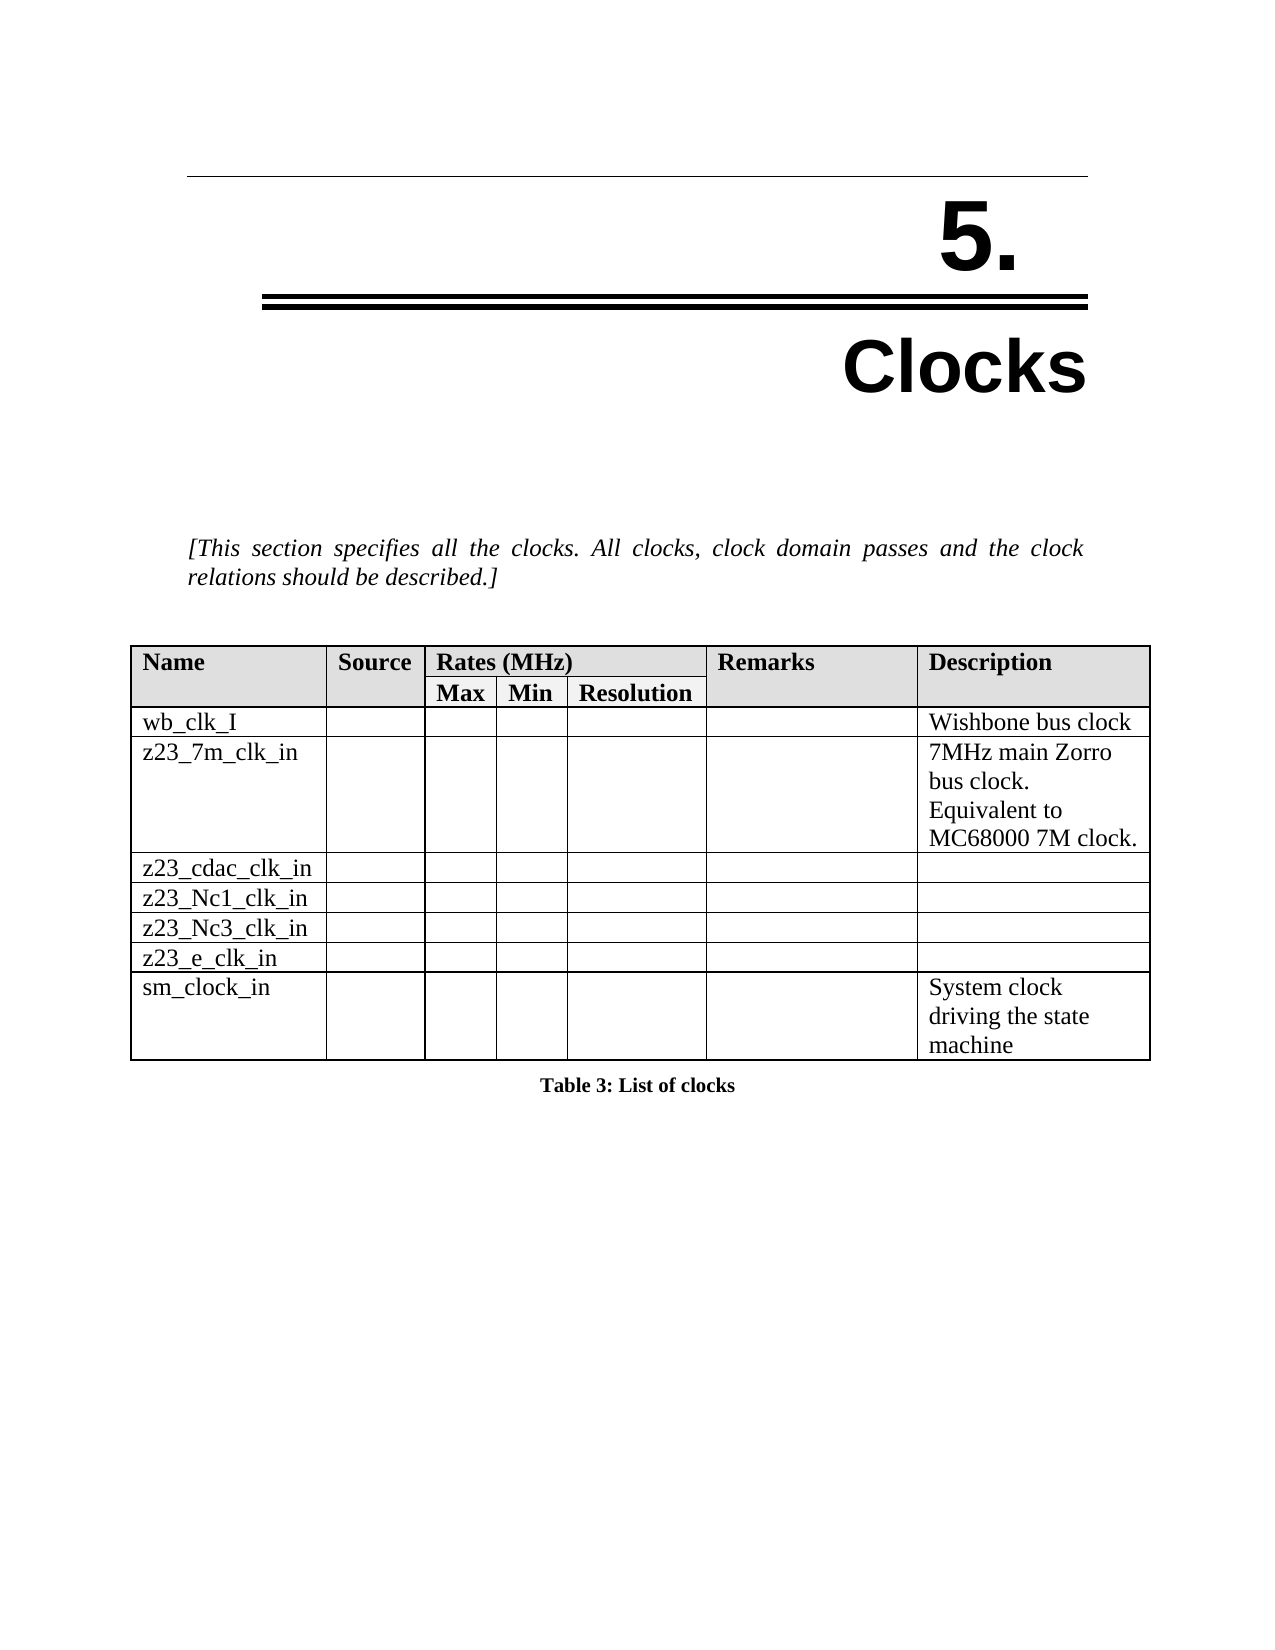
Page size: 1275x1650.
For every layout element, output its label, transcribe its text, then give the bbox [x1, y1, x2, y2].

table_cell [568, 973, 706, 1059]
table_cell [707, 853, 917, 882]
table_cell [327, 708, 424, 736]
table_cell z23_Nc1_clk_in [132, 883, 326, 912]
table_cell Min [497, 677, 567, 706]
table_cell [497, 737, 567, 852]
table_cell [568, 853, 706, 882]
table_cell [568, 737, 706, 852]
table_cell wb_clk_I [132, 708, 326, 736]
table_cell [918, 943, 1149, 971]
table_cell [497, 853, 567, 882]
table_cell [426, 943, 496, 971]
table_cell Resolution [568, 677, 706, 706]
table_cell [918, 883, 1149, 912]
table_cell [327, 853, 424, 882]
table_cell [327, 737, 424, 852]
table_cell [497, 883, 567, 912]
table_cell [568, 708, 706, 736]
table_header Source [327, 647, 424, 706]
text Table 3: List of clocks [187, 1073, 1088, 1097]
table_cell [497, 708, 567, 736]
table_cell [327, 883, 424, 912]
table_cell [707, 883, 917, 912]
table_cell z23_e_clk_in [132, 943, 326, 971]
table_cell Wishbone bus clock [918, 708, 1149, 736]
table_cell 7MHz main Zorro bus clock. Equivalent to MC68000 7M clock. [918, 737, 1149, 852]
table_header Remarks [707, 647, 917, 706]
table_cell [426, 708, 496, 736]
table_cell [497, 943, 567, 971]
table_header Rates (MHz) [426, 647, 706, 676]
table_cell [707, 737, 917, 852]
table_cell [568, 943, 706, 971]
table_cell [568, 913, 706, 942]
table_cell [426, 737, 496, 852]
table_cell [426, 883, 496, 912]
table_cell sm_clock_in [132, 973, 326, 1059]
table_cell [327, 913, 424, 942]
table_header Description [918, 647, 1149, 706]
text [This section specifies all the clocks. All clocks, clock domain passes and the clock relations should be described.] [187, 533, 1088, 591]
table_cell [327, 973, 424, 1059]
table_cell [707, 943, 917, 971]
table_cell [426, 913, 496, 942]
table_cell [497, 973, 567, 1059]
table_cell System clock driving the state machine [918, 973, 1149, 1059]
table_cell [426, 853, 496, 882]
table_cell [497, 913, 567, 942]
table_cell [707, 913, 917, 942]
table_cell [426, 973, 496, 1059]
table_cell [327, 943, 424, 971]
subtitle Clocks [187, 322, 1088, 408]
table_cell z23_Nc3_clk_in [132, 913, 326, 942]
table_cell [918, 853, 1149, 882]
table_cell [568, 883, 706, 912]
table_cell [707, 708, 917, 736]
table_header Name [132, 647, 326, 706]
table_cell z23_7m_clk_in [132, 737, 326, 852]
table_cell [707, 973, 917, 1059]
table_cell z23_cdac_clk_in [132, 853, 326, 882]
table_cell Max [426, 677, 496, 706]
table_cell [918, 913, 1149, 942]
